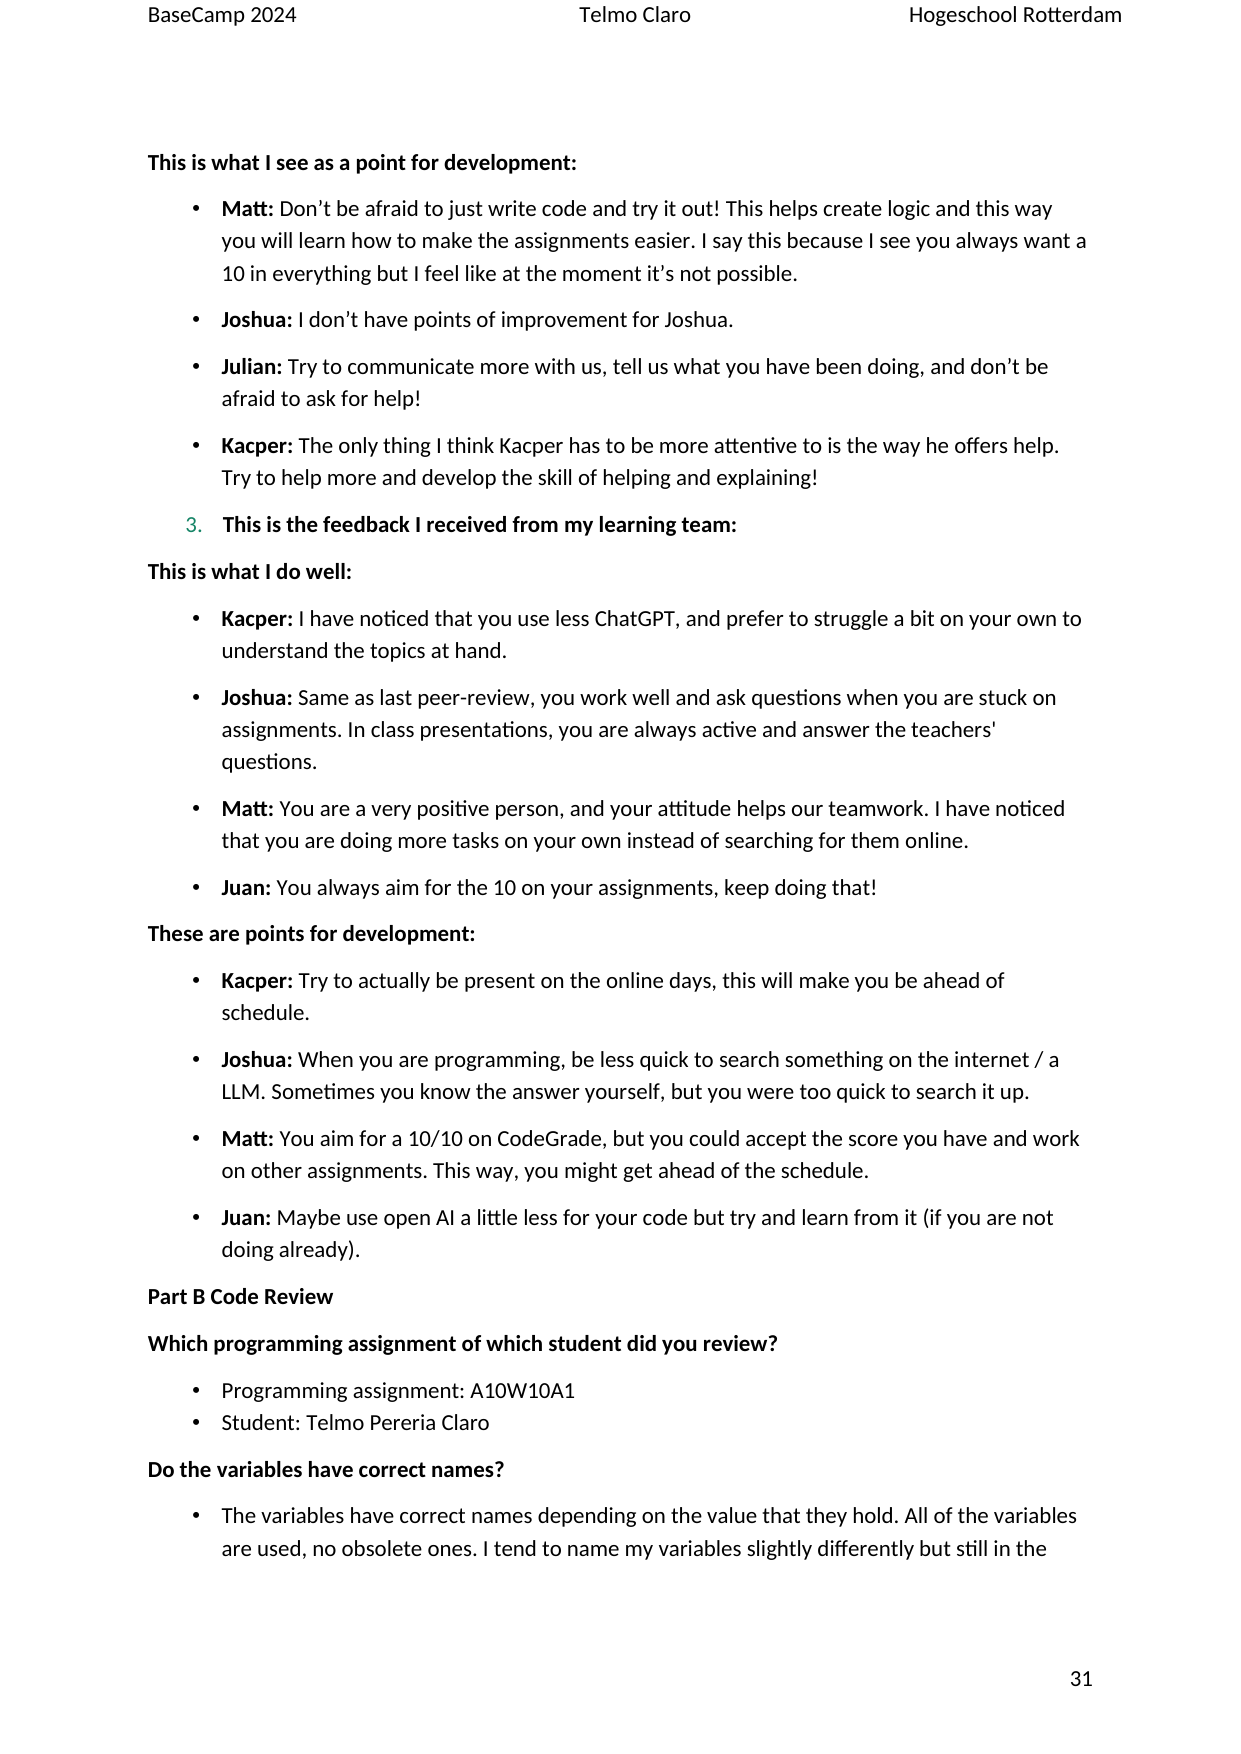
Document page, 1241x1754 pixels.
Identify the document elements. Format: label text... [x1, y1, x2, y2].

text These are points for development: [148, 919, 1093, 948]
text This is what I see as a point for development: [148, 148, 1093, 176]
text This is what I do well: [148, 557, 1093, 585]
list Matt: Don’t be afraid to just write code and try it out! This helps create logic and this way you will learn how to make the assignments easier. I say this because I see you always want a 10 in everything but I feel like at the moment it’s not possible. [192, 194, 1093, 287]
list Matt: You aim for a 10/10 on CodeGrade, but you could accept the score you have and work on other assignments. This way, you might get ahead of the schedule. [192, 1124, 1093, 1184]
list The variables have correct names depending on the value that they hold. All of the variables are used, no obsolete ones. I tend to name my variables slightly differently but still in the [192, 1501, 1093, 1562]
list Programming assignment: A10W10A1 [192, 1376, 1093, 1404]
text Part B Code Review [148, 1282, 1093, 1310]
list Kacper: Try to actually be present on the online days, this will make you be ahead of schedule. [192, 966, 1093, 1027]
text Which programming assignment of which student did you review? [148, 1329, 1093, 1357]
list Julian: Try to communicate more with us, tell us what you have been doing, and don’t be afraid to ask for help! [192, 352, 1093, 412]
list Kacper: I have noticed that you use less ChatGPT, and prefer to struggle a bit on your own to understand the topics at hand. [192, 604, 1093, 664]
list Joshua: I don’t have points of improvement for Joshua. [192, 306, 1093, 333]
list Student: Telmo Pereria Claro [192, 1408, 1093, 1436]
list Joshua: Same as last peer-review, you work well and ask questions when you are stuck on assignments. In class presentations, you are always active and answer the teachers' questions. [192, 683, 1093, 775]
list Juan: Maybe use open AI a little less for your code but try and learn from it (if you are not doing already). [192, 1203, 1093, 1263]
list This is the feedback I received from my learning team: [185, 510, 1093, 538]
text Do the variables have correct names? [148, 1455, 1093, 1483]
list Joshua: When you are programming, be less quick to search something on the internet / a LLM. Sometimes you know the answer yourself, but you were too quick to search it up. [192, 1045, 1093, 1106]
list Juan: You always aim for the 10 on your assignments, keep doing that! [192, 873, 1093, 901]
list Matt: You are a very positive person, and your attitude helps our teamwork. I have noticed that you are doing more tasks on your own instead of searching for them online. [192, 794, 1093, 854]
list Kacper: The only thing I think Kacper has to be more attentive to is the way he offers help. Try to help more and develop the skill of helping and explaining! [192, 431, 1093, 491]
